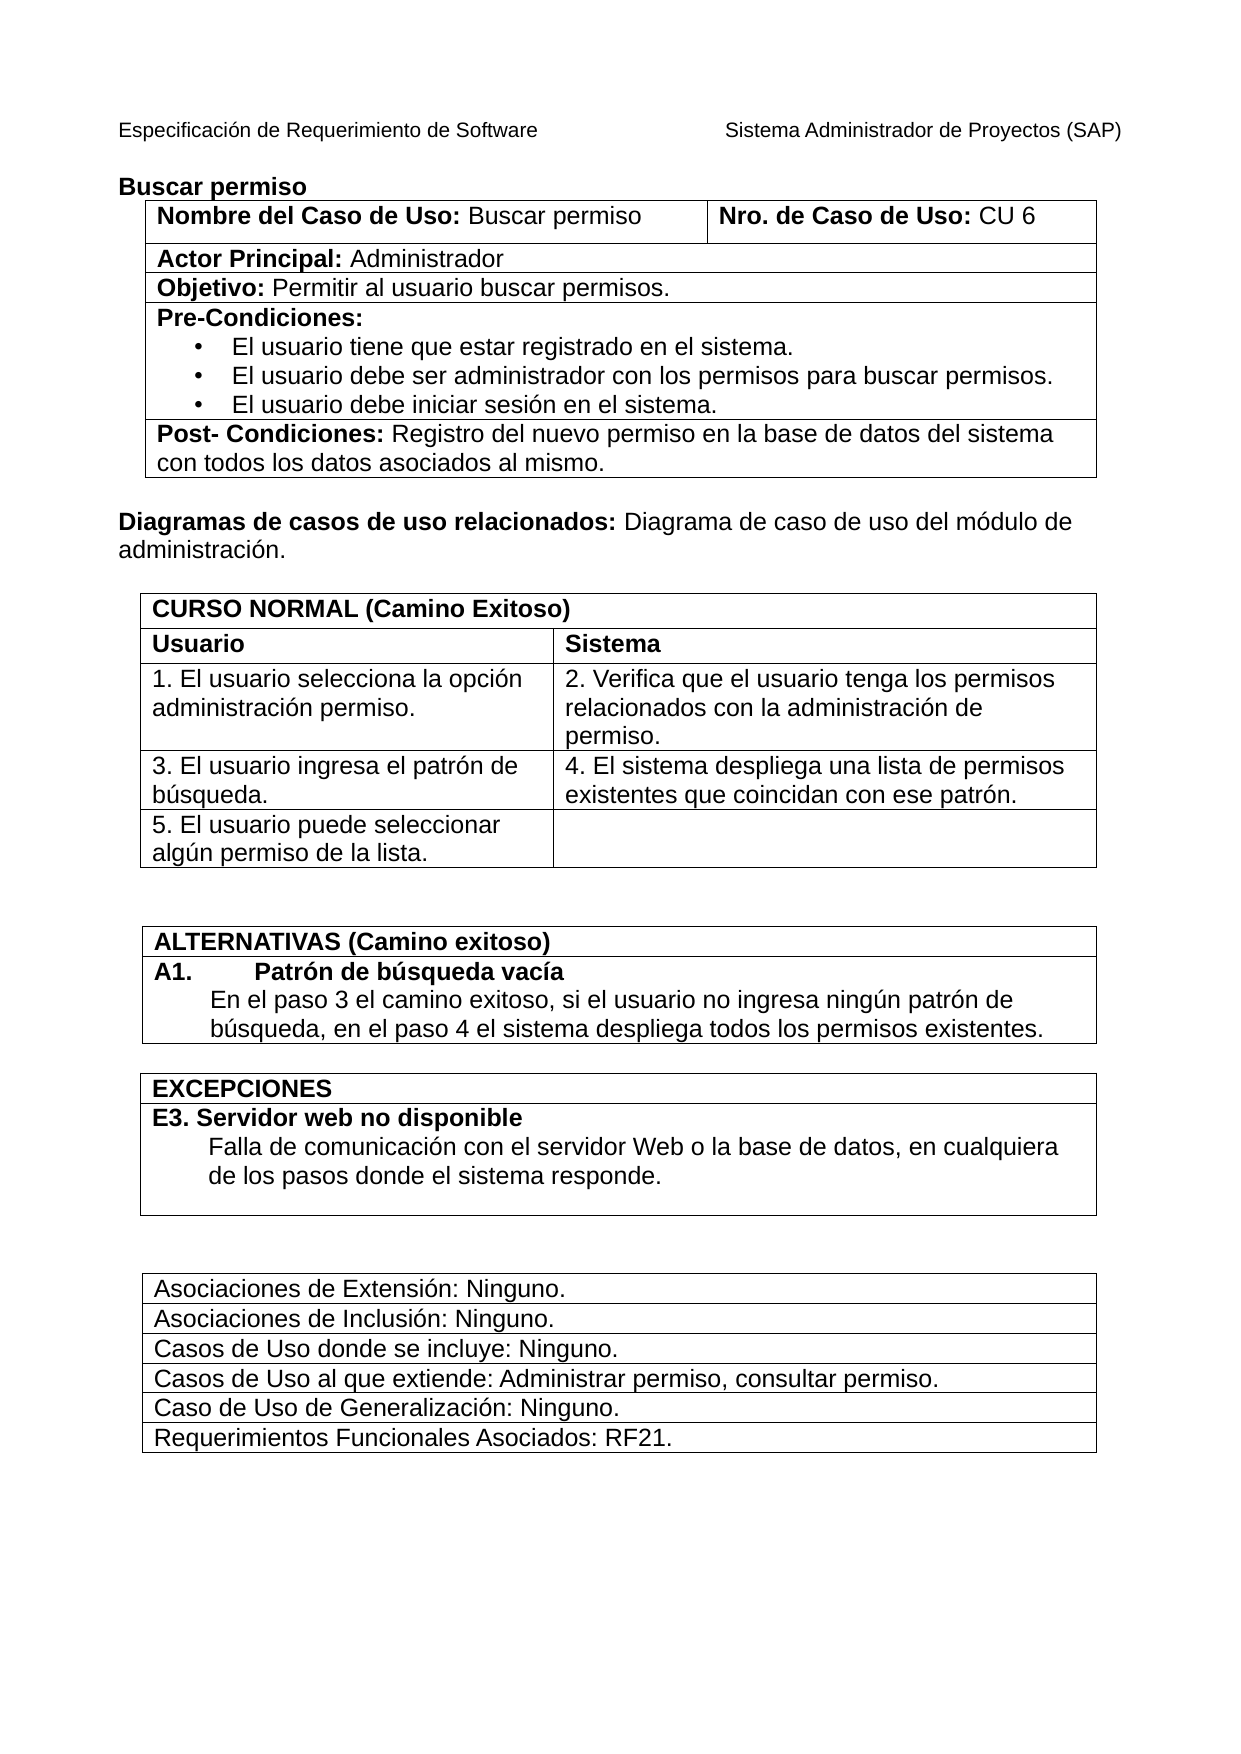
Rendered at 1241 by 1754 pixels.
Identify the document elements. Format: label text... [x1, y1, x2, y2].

table_cell 2. Verifica que el usuario tenga los permisos relacionados con la administración de permiso. [554, 664, 1096, 750]
table_header ALTERNATIVAS (Camino exitoso) [143, 927, 1096, 956]
table_cell Requerimientos Funcionales Asociados: RF21. [143, 1423, 1096, 1452]
table_cell Objetivo: Permitir al usuario buscar permisos. [146, 273, 1096, 302]
table_cell [554, 810, 1096, 867]
table_header Nro. de Caso de Uso: CU 6 [708, 201, 1096, 242]
table_cell 4. El sistema despliega una lista de permisos existentes que coincidan con ese patrón. [554, 751, 1096, 809]
table_cell Asociaciones de Inclusión: Ninguno. [143, 1304, 1096, 1333]
table_cell Casos de Uso al que extiende: Administrar permiso, consultar permiso. [143, 1364, 1096, 1392]
table_cell Caso de Uso de Generalización: Ninguno. [143, 1393, 1096, 1422]
table_cell Casos de Uso donde se incluye: Ninguno. [143, 1334, 1096, 1362]
table_cell E3. Servidor web no disponible Falla de comunicación con el servidor Web o la base de datos, en cualquiera de los pasos donde el sistema responde. [141, 1104, 1096, 1214]
table_header Nombre del Caso de Uso: Buscar permiso [146, 201, 707, 242]
text Diagramas de casos de uso relacionados: Diagrama de caso de uso del módulo de administración. [118, 507, 1122, 564]
table_cell Sistema [554, 629, 1096, 663]
table_cell 1. El usuario selecciona la opción administración permiso. [141, 664, 553, 750]
table_cell 3. El usuario ingresa el patrón de búsqueda. [141, 751, 553, 809]
table_cell Patrón de búsqueda vacía En el paso 3 el camino exitoso, si el usuario no ingresa ningún patrón de búsqueda, en el paso 4 el sistema despliega todos los permisos existentes. [143, 957, 1096, 1043]
table_cell Usuario [141, 629, 553, 663]
table_cell Actor Principal: Administrador [146, 244, 1096, 272]
text Buscar permiso [118, 172, 1122, 200]
table_header EXCEPCIONES [141, 1074, 1096, 1102]
table_cell 5. El usuario puede seleccionar algún permiso de la lista. [141, 810, 553, 867]
table_cell Pre-Condiciones: El usuario tiene que estar registrado en el sistema. El usuario debe ser administrador con los permisos para buscar permisos. El usuario debe iniciar sesión en el sistema. [146, 303, 1096, 418]
table_cell Post- Condiciones: Registro del nuevo permiso en la base de datos del sistema con todos los datos asociados al mismo. [146, 420, 1096, 477]
table_header Asociaciones de Extensión: Ninguno. [143, 1274, 1096, 1303]
table_header CURSO NORMAL (Camino Exitoso) [141, 594, 1096, 628]
